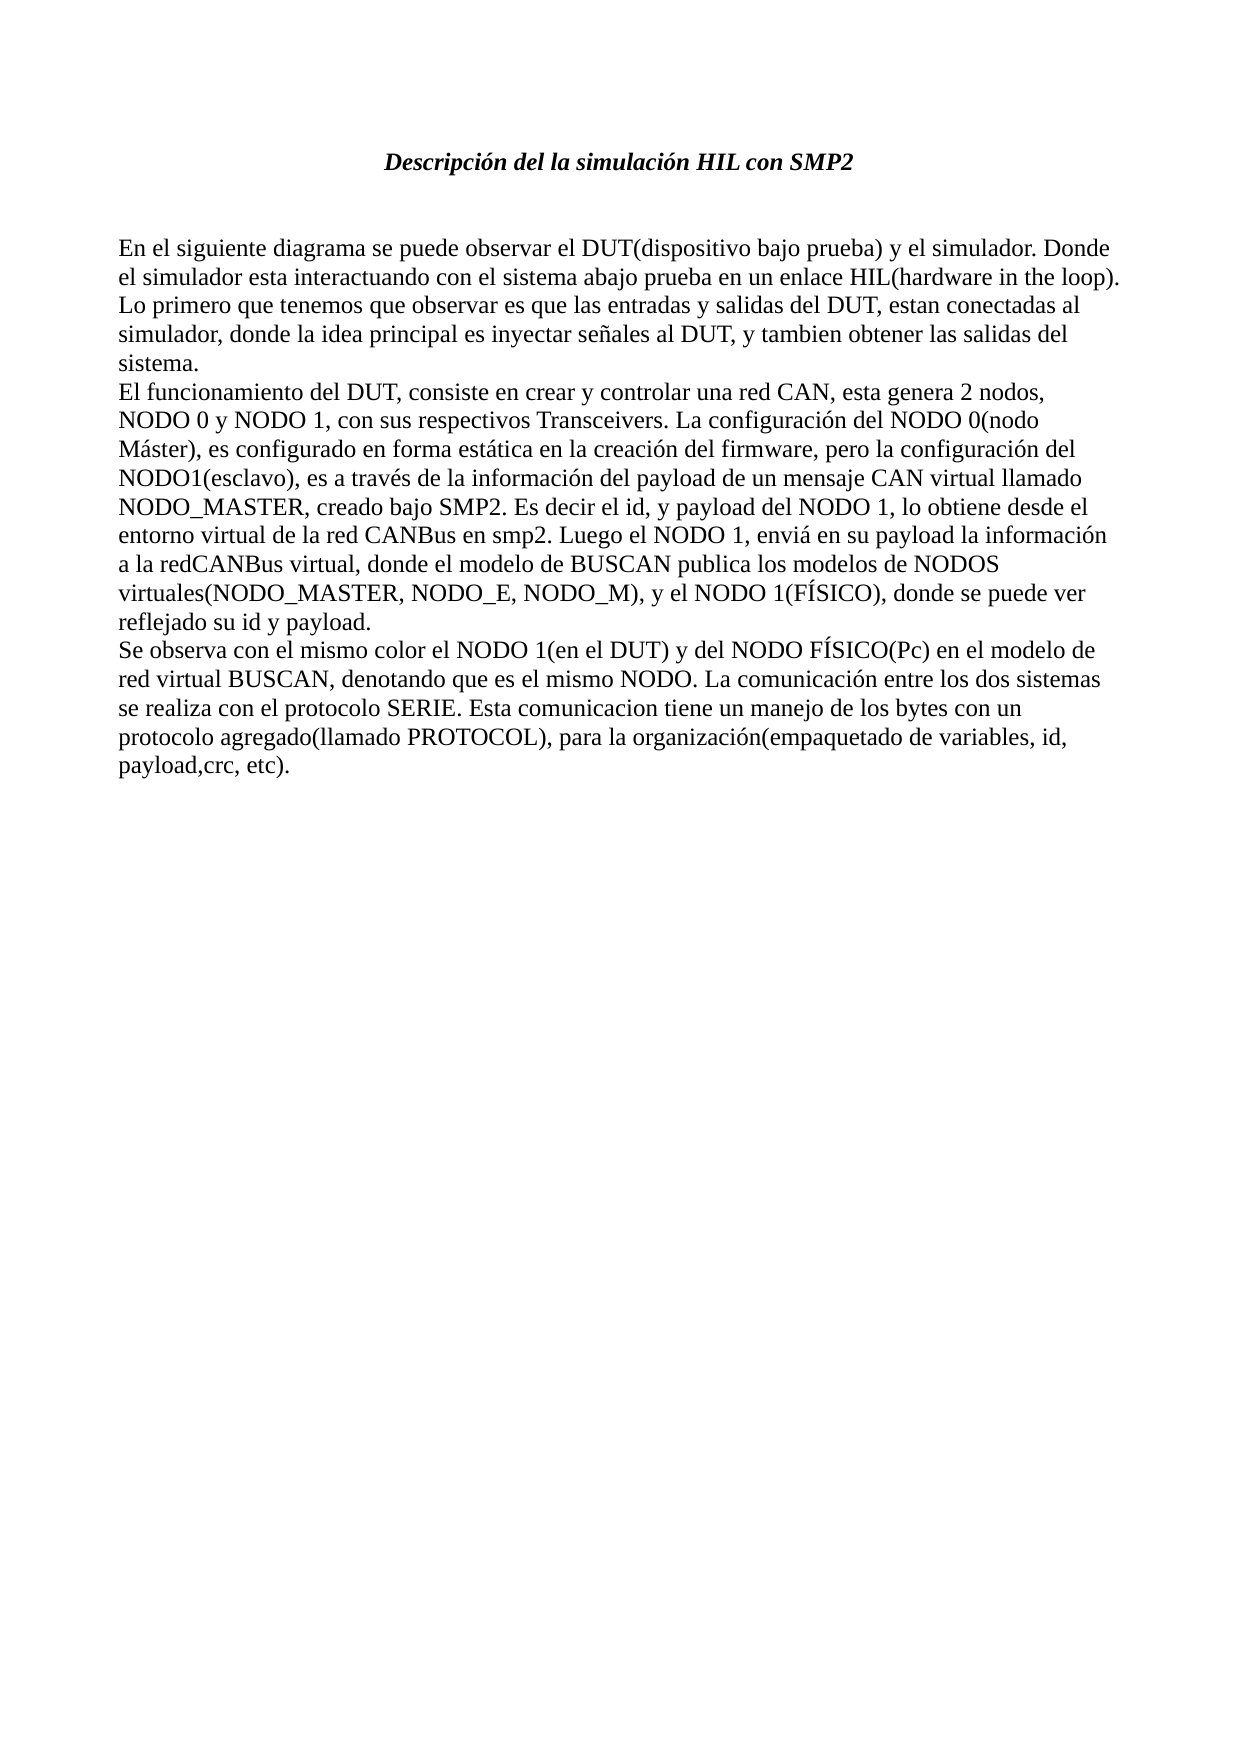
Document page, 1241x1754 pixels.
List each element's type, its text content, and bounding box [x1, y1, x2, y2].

text El funcionamiento del DUT, consiste en crear y controlar una red CAN, esta genera 2 nodos, NODO 0 y NODO 1, con sus respectivos Transceivers. La configuración del NODO 0(nodo Máster), es configurado en forma estática en la creación del firmware, pero la configuración del NODO1(esclavo), es a través de la información del payload de un mensaje CAN virtual llamado NODO_MASTER, creado bajo SMP2. Es decir el id, y payload del NODO 1, lo obtiene desde el entorno virtual de la red CANBus en smp2. Luego el NODO 1, enviá en su payload la información a la redCANBus virtual, donde el modelo de BUSCAN publica los modelos de NODOS virtuales(NODO_MASTER, NODO_E, NODO_M), y el NODO 1(FÍSICO), donde se puede ver reflejado su id y payload. [118, 377, 1122, 636]
text Se observa con el mismo color el NODO 1(en el DUT) y del NODO FÍSICO(Pc) en el modelo de red virtual BUSCAN, denotando que es el mismo NODO. La comunicación entre los dos sistemas se realiza con el protocolo SERIE. Esta comunicacion tiene un manejo de los bytes con un protocolo agregado(llamado PROTOCOL), para la organización(empaquetado de variables, id, payload,crc, etc). [118, 636, 1122, 779]
text Lo primero que tenemos que observar es que las entradas y salidas del DUT, estan conectadas al simulador, donde la idea principal es inyectar señales al DUT, y tambien obtener las salidas del sistema. [118, 291, 1122, 377]
text En el siguiente diagrama se puede observar el DUT(dispositivo bajo prueba) y el simulador. Donde el simulador esta interactuando con el sistema abajo prueba en un enlace HIL(hardware in the loop). [118, 233, 1122, 291]
text Descripción del la simulación HIL con SMP2 [118, 147, 1122, 176]
